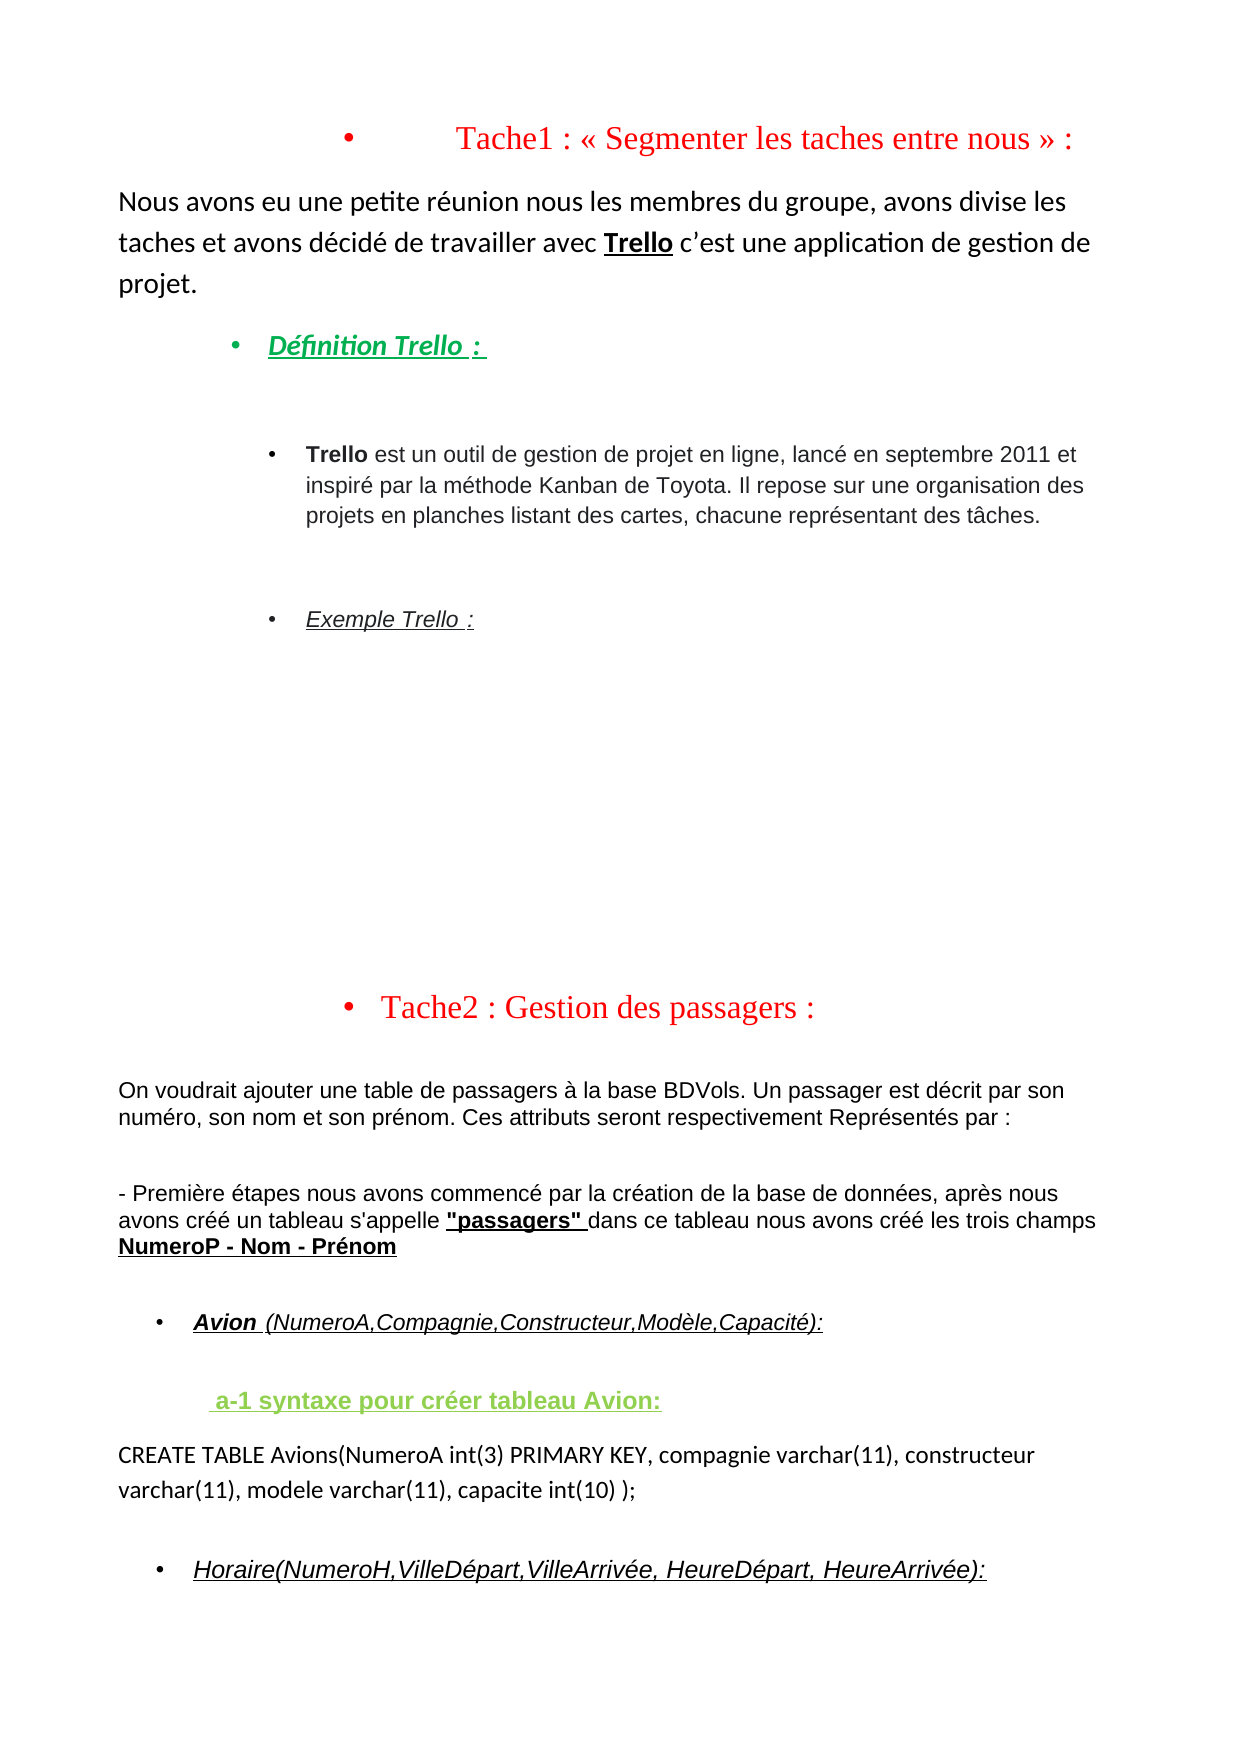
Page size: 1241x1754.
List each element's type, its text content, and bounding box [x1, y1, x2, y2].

text On voudrait ajouter une table de passagers à la base BDVols. Un passager est décrit par son numéro, son nom et son prénom. Ces attributs seront respectivement Représentés par : [118, 1077, 1122, 1130]
list Tache2 : Gestion des passagers : [343, 988, 1122, 1026]
text CREATE TABLE Avions(NumeroA int(3) PRIMARY KEY, compagnie varchar(11), constructeur varchar(11), modele varchar(11), capacite int(10) ); [118, 1439, 1122, 1505]
text Nous avons eu une petite réunion nous les membres du groupe, avons divise les taches et avons décidé de travailler avec Trello c’est une application de gestion de projet. [118, 183, 1122, 301]
list Exemple Trello : [268, 606, 1122, 632]
list Tache1 : « Segmenter les taches entre nous » : [268, 118, 1122, 156]
text a-1 syntaxe pour créer tableau Avion: [118, 1386, 1122, 1414]
list Définition Trello : [231, 327, 1122, 362]
list Avion (NumeroA,Compagnie,Constructeur,Modèle,Capacité): [156, 1309, 1122, 1336]
list Horaire(NumeroH,VilleDépart,VilleArrivée, HeureDépart, HeureArrivée): [156, 1555, 1122, 1584]
list Trello est un outil de gestion de projet en ligne, lancé en septembre 2011 et inspiré par la méthode Kanban de Toyota. Il repose sur une organisation des projets en planches listant des cartes, chacune représentant des tâches. [268, 441, 1122, 528]
text - Première étapes nous avons commencé par la création de la base de données, après nous avons créé un tableau s'appelle "passagers" dans ce tableau nous avons créé les trois champs NumeroP - Nom - Prénom [118, 1180, 1122, 1259]
